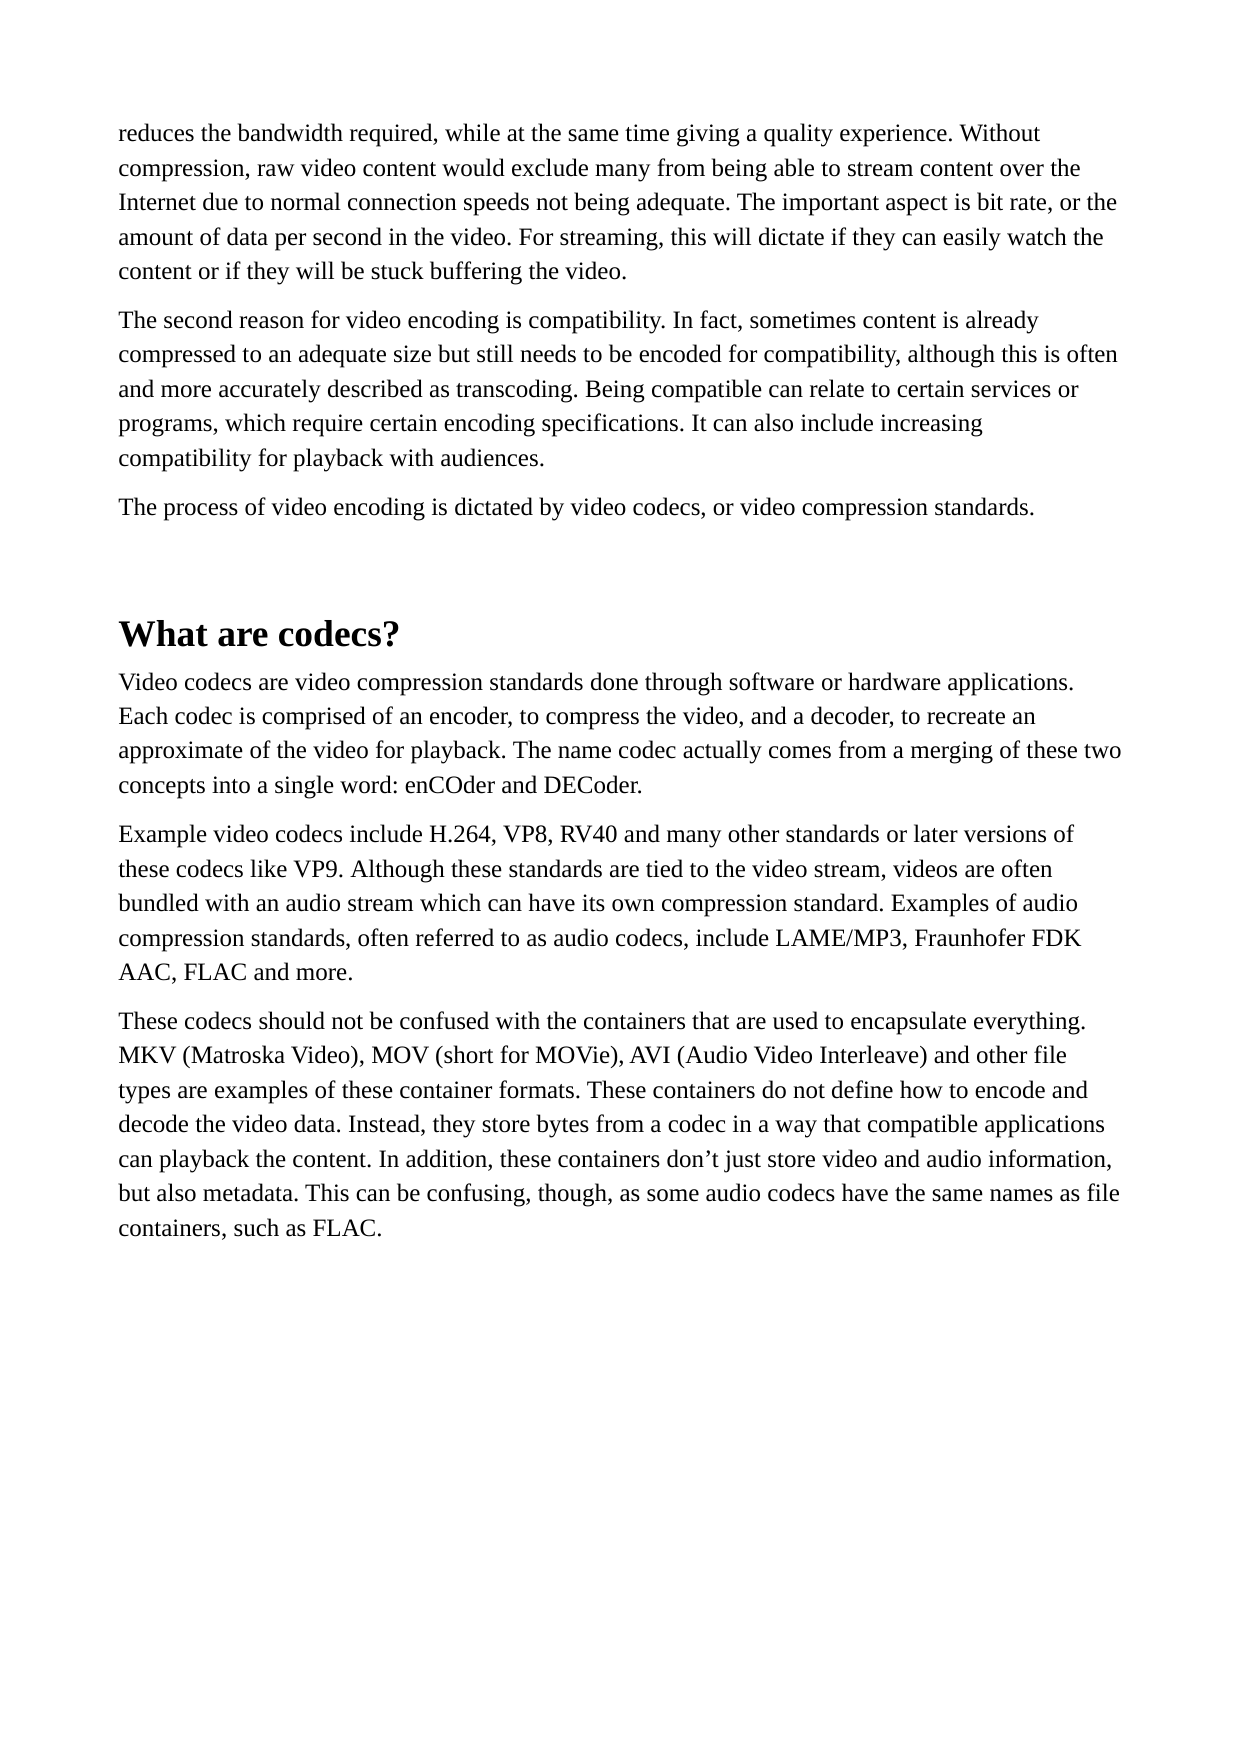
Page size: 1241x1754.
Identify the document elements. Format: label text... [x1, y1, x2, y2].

subtitle What are codecs? [118, 611, 1122, 654]
text Example video codecs include H.264, VP8, RV40 and many other standards or later versions of these codecs like VP9. Although these standards are tied to the video stream, videos are often bundled with an audio stream which can have its own compression standard. Examples of audio compression standards, often referred to as audio codecs, include LAME/MP3, Fraunhofer FDK AAC, FLAC and more. [118, 819, 1122, 986]
text reduces the bandwidth required, while at the same time giving a quality experience. Without compression, raw video content would exclude many from being able to stream content over the Internet due to normal connection speeds not being adequate. The important aspect is bit rate, or the amount of data per second in the video. For streaming, this will dictate if they can easily watch the content or if they will be stuck buffering the video. [118, 118, 1122, 285]
text These codecs should not be confused with the containers that are used to encapsulate everything. MKV (Matroska Video), MOV (short for MOVie), AVI (Audio Video Interleave) and other file types are examples of these container formats. These containers do not define how to encode and decode the video data. Instead, they store bytes from a codec in a way that compatible applications can playback the content. In addition, these containers don’t just store video and audio information, but also metadata. This can be confusing, though, as some audio codecs have the same names as file containers, such as FLAC. [118, 1006, 1122, 1242]
text The process of video encoding is dictated by video codecs, or video compression standards. [118, 492, 1122, 521]
text Video codecs are video compression standards done through software or hardware applications. Each codec is comprised of an encoder, to compress the video, and a decoder, to recreate an approximate of the video for playback. The name codec actually comes from a merging of these two concepts into a single word: enCOder and DECoder. [118, 667, 1122, 799]
text The second reason for video encoding is compatibility. In fact, sometimes content is already compressed to an adequate size but still needs to be encoded for compatibility, although this is often and more accurately described as transcoding. Being compatible can relate to certain services or programs, which require certain encoding specifications. It can also include increasing compatibility for playback with audiences. [118, 305, 1122, 472]
